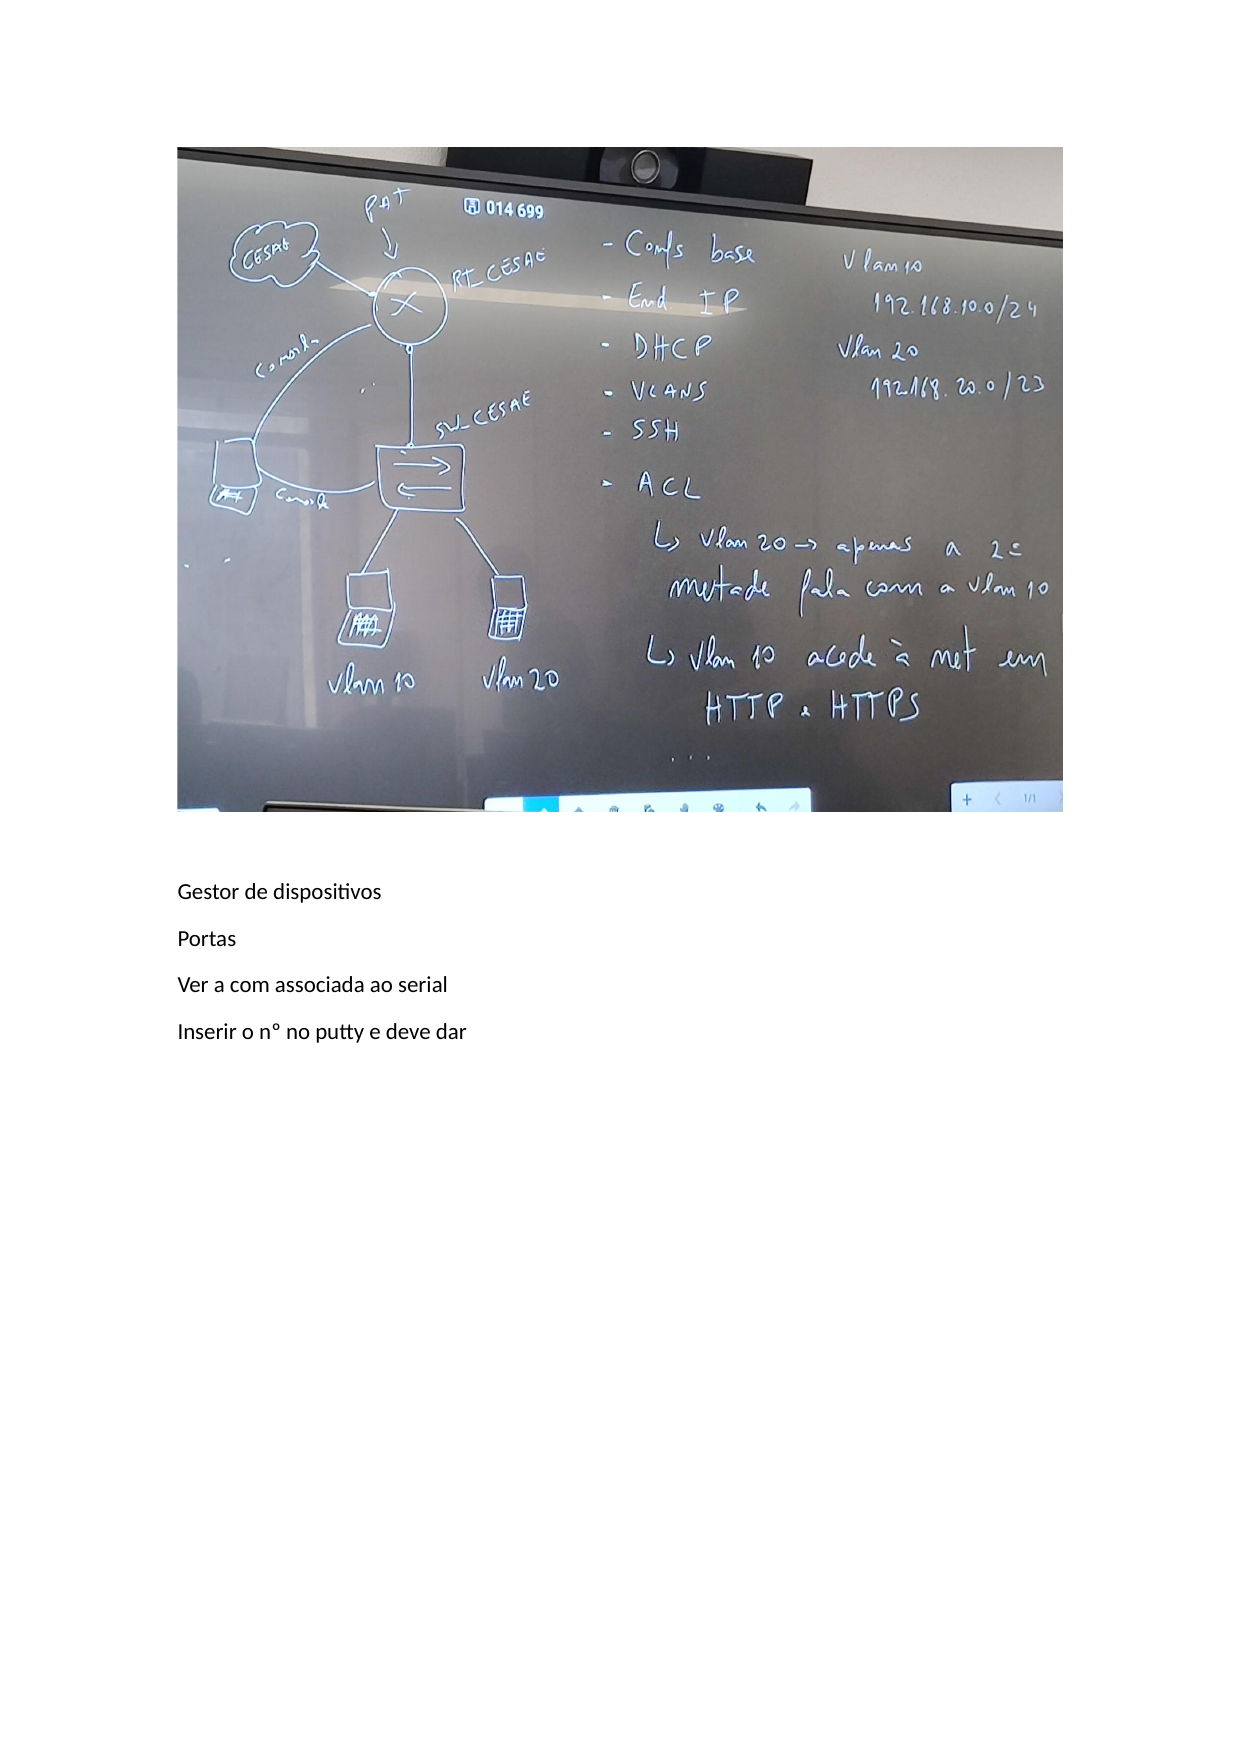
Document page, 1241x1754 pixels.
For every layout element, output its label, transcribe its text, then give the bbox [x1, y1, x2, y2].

text Gestor de dispositivos [177, 877, 1063, 905]
text Ver a com associada ao serial [177, 970, 1063, 998]
text Portas [177, 924, 1063, 952]
text Inserir o nº no putty e deve dar [177, 1017, 1063, 1045]
